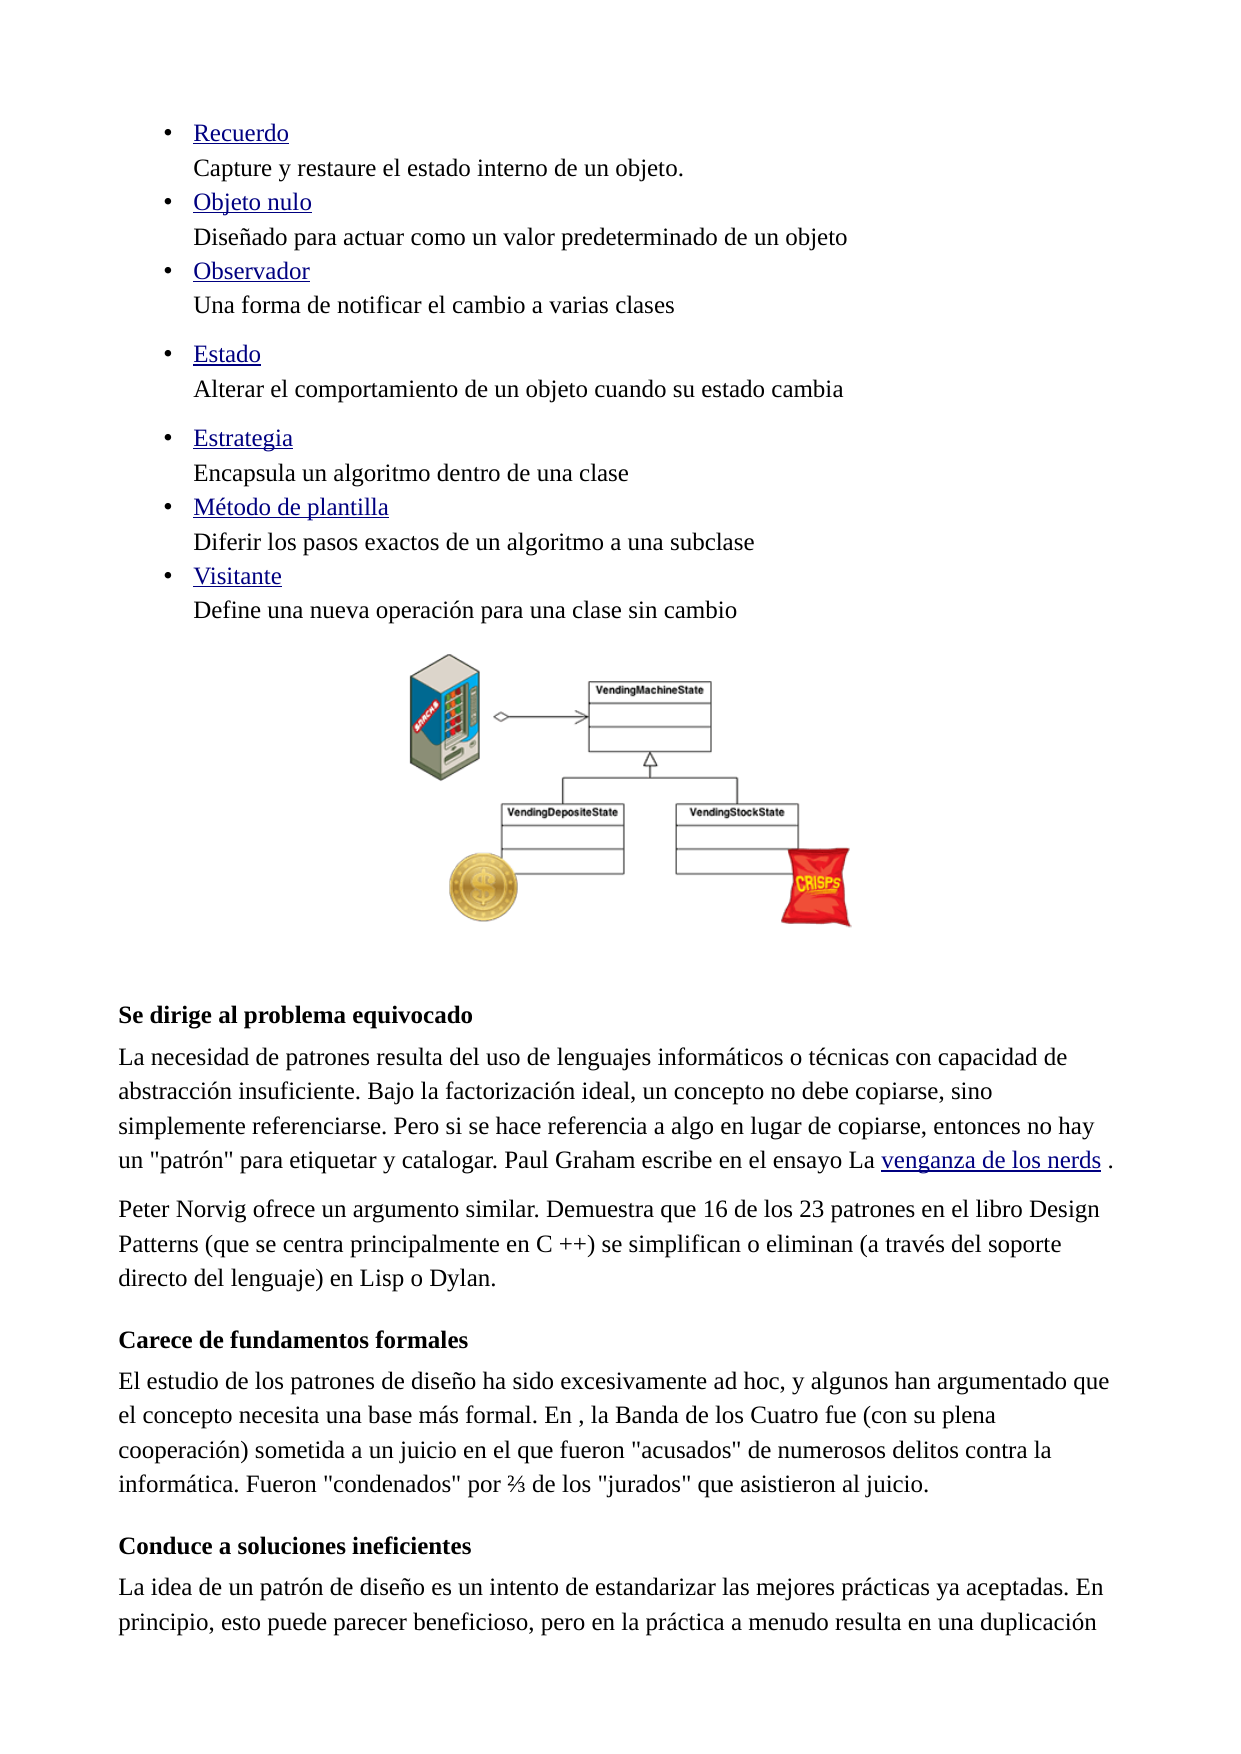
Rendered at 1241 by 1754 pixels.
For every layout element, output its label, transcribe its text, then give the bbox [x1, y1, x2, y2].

list Observador Una forma de notificar el cambio a varias clases [164, 256, 1122, 319]
subtitle Carece de fundamentos formales [118, 1325, 1122, 1353]
picture [388, 644, 852, 939]
subtitle Se dirige al problema equivocado [118, 1001, 1122, 1029]
list Objeto nulo Diseñado para actuar como un valor predeterminado de un objeto [164, 187, 1122, 250]
list Método de plantilla Diferir los pasos exactos de un algoritmo a una subclase [164, 492, 1122, 555]
text El estudio de los patrones de diseño ha sido excesivamente ad hoc, y algunos han argumentado que el concepto necesita una base más formal. En , la Banda de los Cuatro fue (con su plena cooperación) sometida a un juicio en el que fueron "acusados" de numerosos delitos contra la informática. Fueron "condenados" por ⅔ de los "jurados" que asistieron al juicio. [118, 1366, 1122, 1498]
text Peter Norvig ofrece un argumento similar. Demuestra que 16 de los 23 patrones en el libro Design Patterns (que se centra principalmente en C ++) se simplifican o eliminan (a través del soporte directo del lenguaje) en Lisp o Dylan. [118, 1194, 1122, 1292]
list Visitante Define una nueva operación para una clase sin cambio [164, 561, 1122, 624]
list Estrategia Encapsula un algoritmo dentro de una clase [164, 423, 1122, 486]
subtitle Conduce a soluciones ineficientes [118, 1531, 1122, 1560]
text La idea de un patrón de diseño es un intento de estandarizar las mejores prácticas ya aceptadas. En principio, esto puede parecer beneficioso, pero en la práctica a menudo resulta en una duplicación [118, 1572, 1122, 1636]
list Estado Alterar el comportamiento de un objeto cuando su estado cambia [164, 339, 1122, 403]
text La necesidad de patrones resulta del uso de lenguajes informáticos o técnicas con capacidad de abstracción insuficiente. Bajo la factorización ideal, un concepto no debe copiarse, sino simplemente referenciarse. Pero si se hace referencia a algo en lugar de copiarse, entonces no hay un "patrón" para etiquetar y catalogar. Paul Graham escribe en el ensayo La venganza de los nerds . [118, 1042, 1122, 1174]
list Recuerdo Capture y restaure el estado interno de un objeto. [164, 118, 1122, 181]
